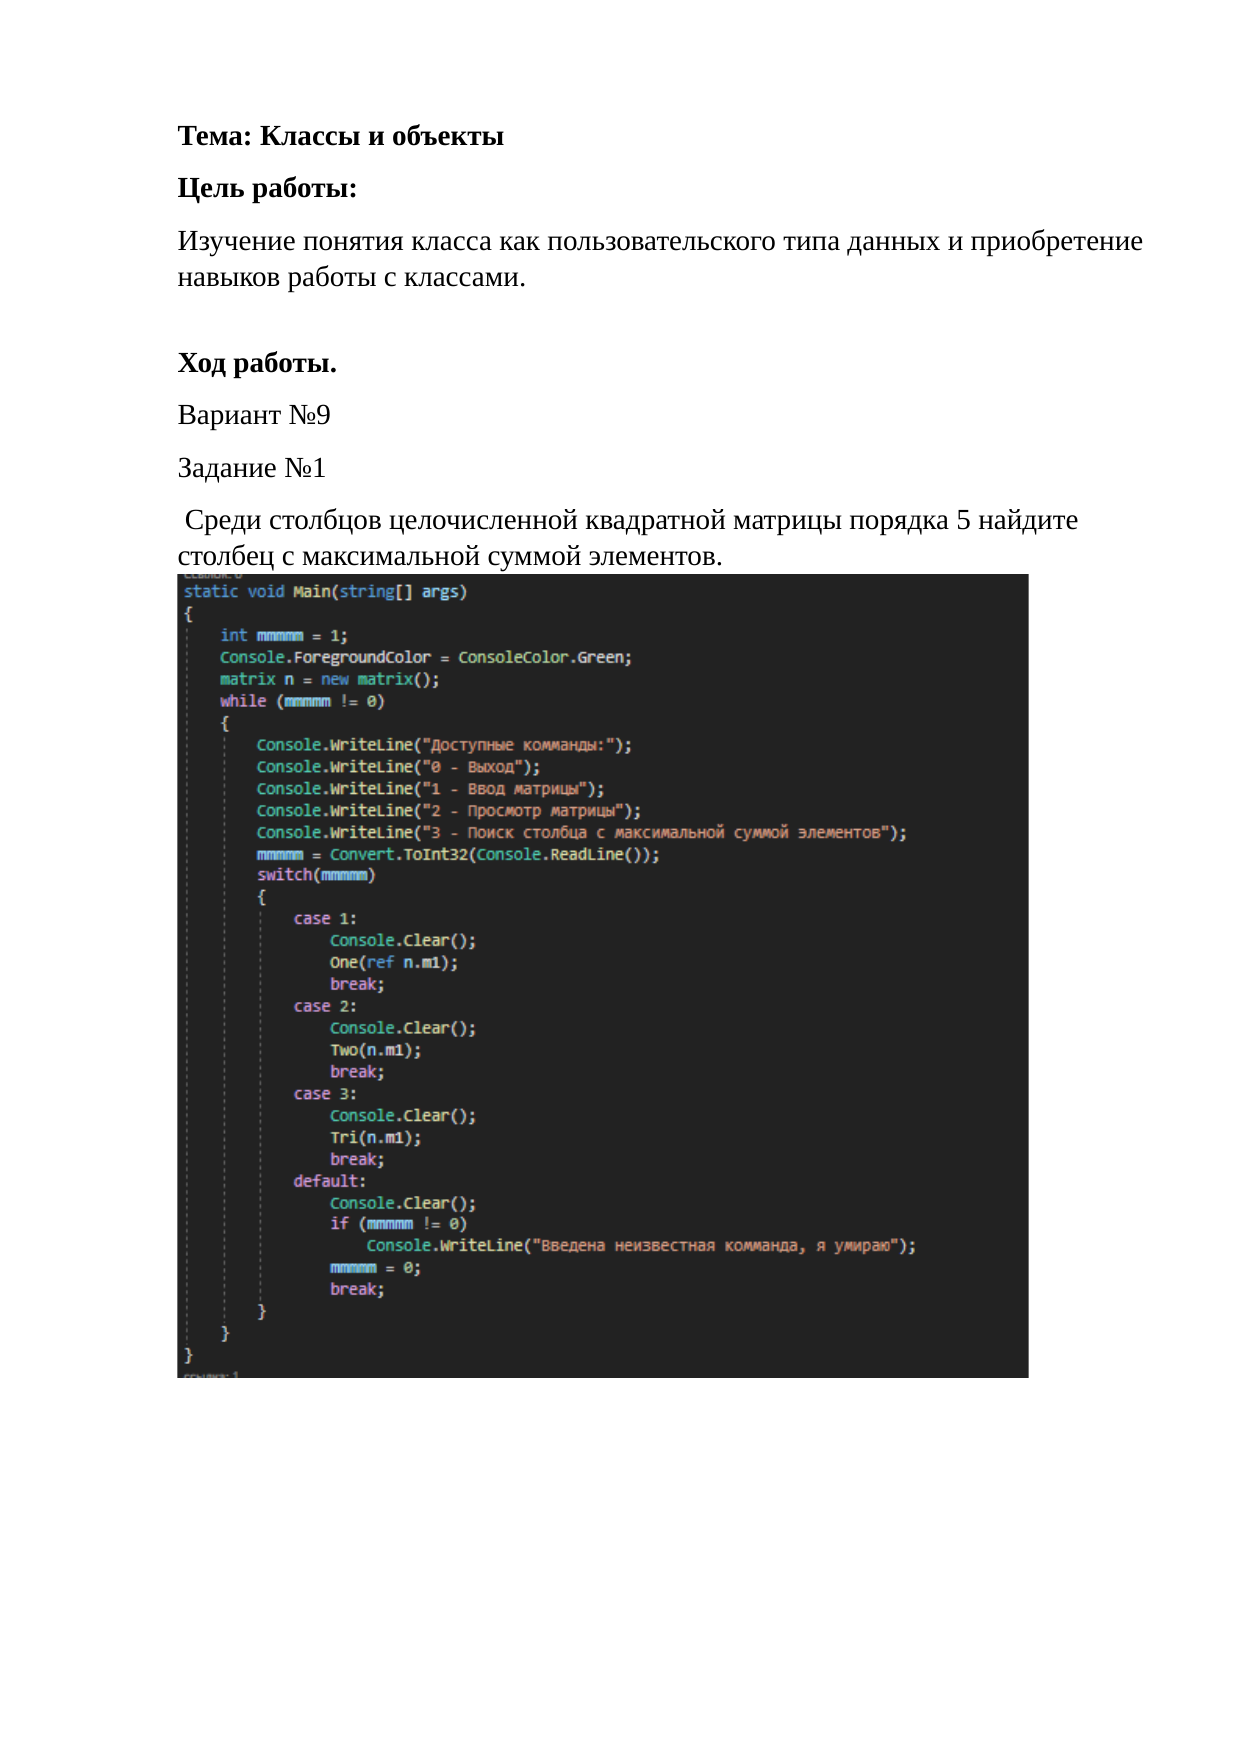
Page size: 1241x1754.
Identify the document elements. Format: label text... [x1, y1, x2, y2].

text Цель работы: [177, 171, 1152, 204]
text Среди столбцов целочисленной квадратной матрицы порядка 5 найдите столбец с максимальной суммой элементов. [177, 502, 1152, 572]
text Вариант №9 [177, 397, 1152, 431]
text Задание №1 [177, 450, 1152, 483]
text Тема: Классы и объекты [177, 118, 1152, 152]
picture [177, 574, 1029, 1378]
text Ход работы. [177, 345, 1152, 378]
text Изучение понятия класса как пользовательского типа данных и приобретение навыков работы с классами. [177, 223, 1152, 292]
